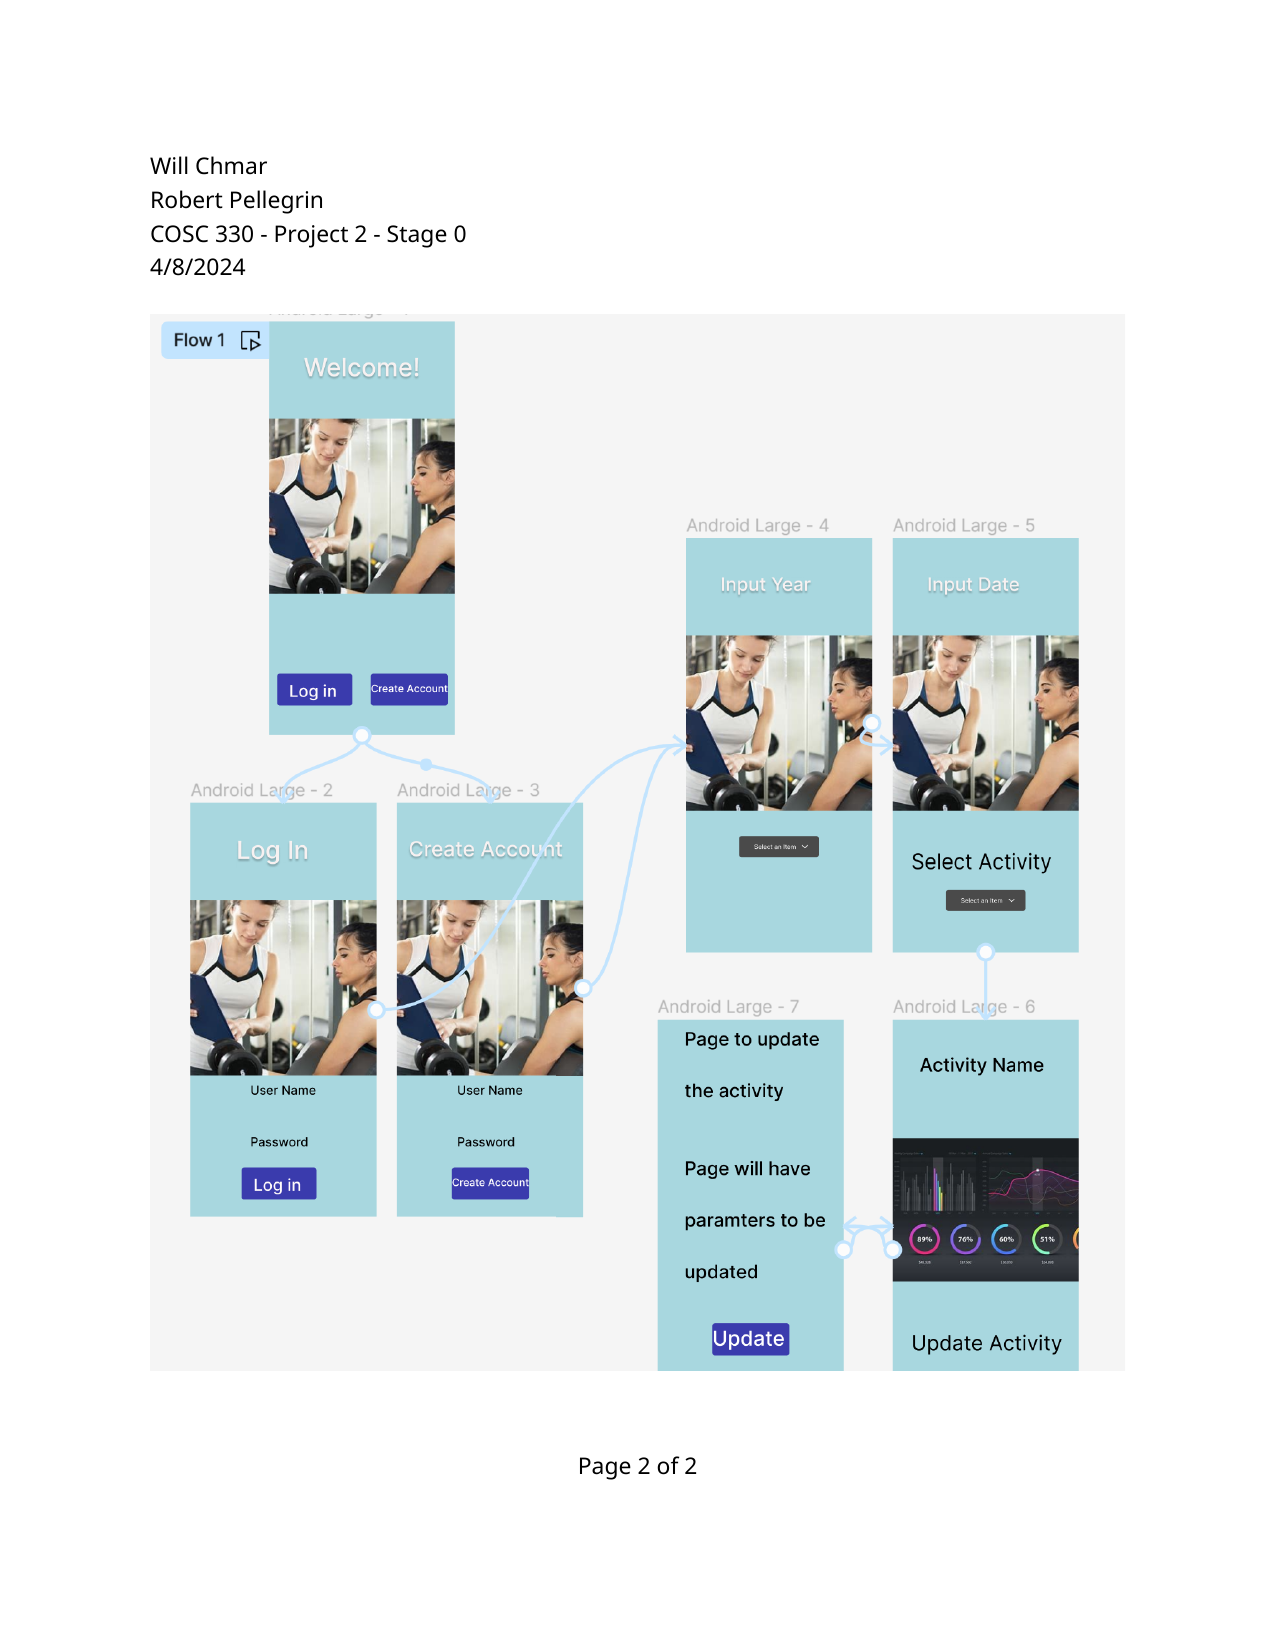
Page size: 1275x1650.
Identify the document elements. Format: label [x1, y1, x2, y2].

picture [150, 314, 1125, 1371]
